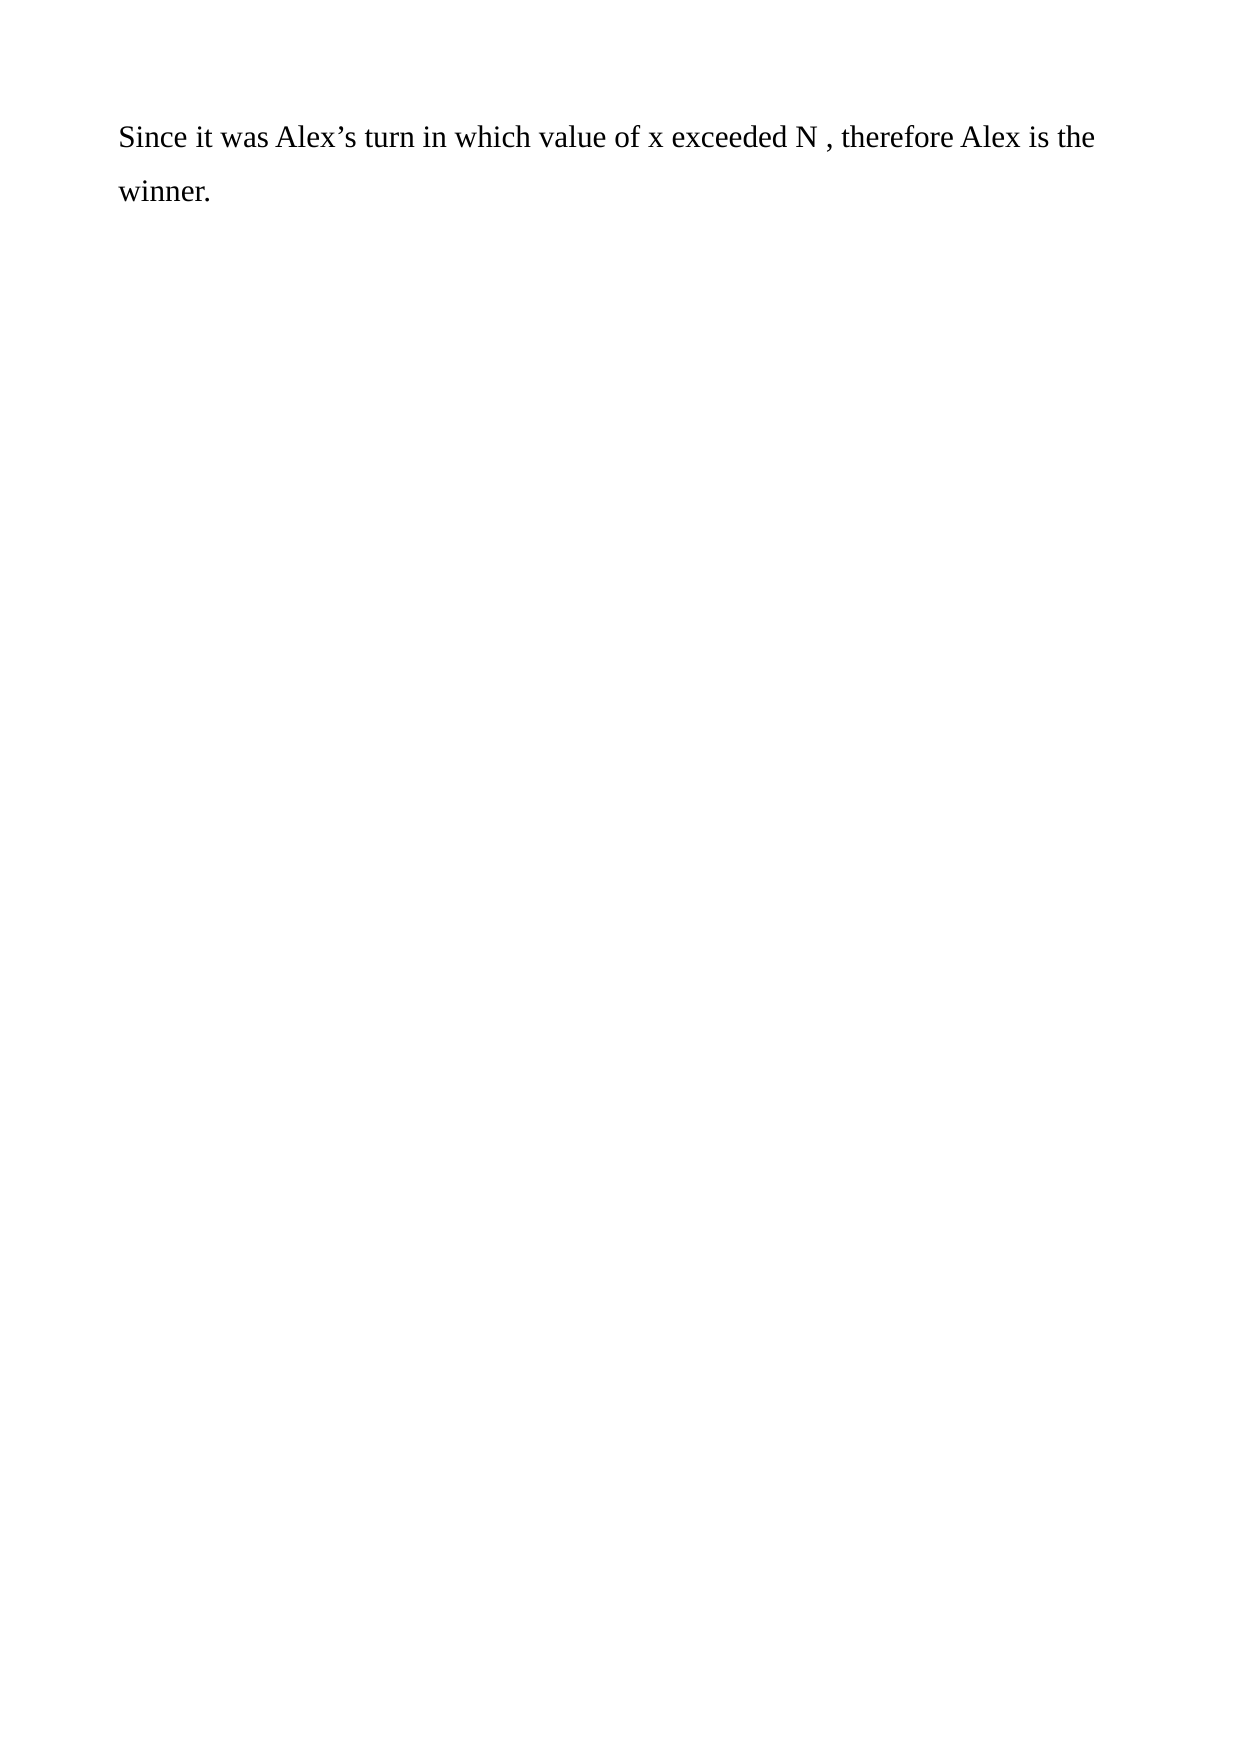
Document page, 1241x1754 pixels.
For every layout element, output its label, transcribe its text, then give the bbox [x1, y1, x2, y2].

text Since it was Alex’s turn in which value of x exceeded N , therefore Alex is the winner. [118, 118, 1122, 208]
